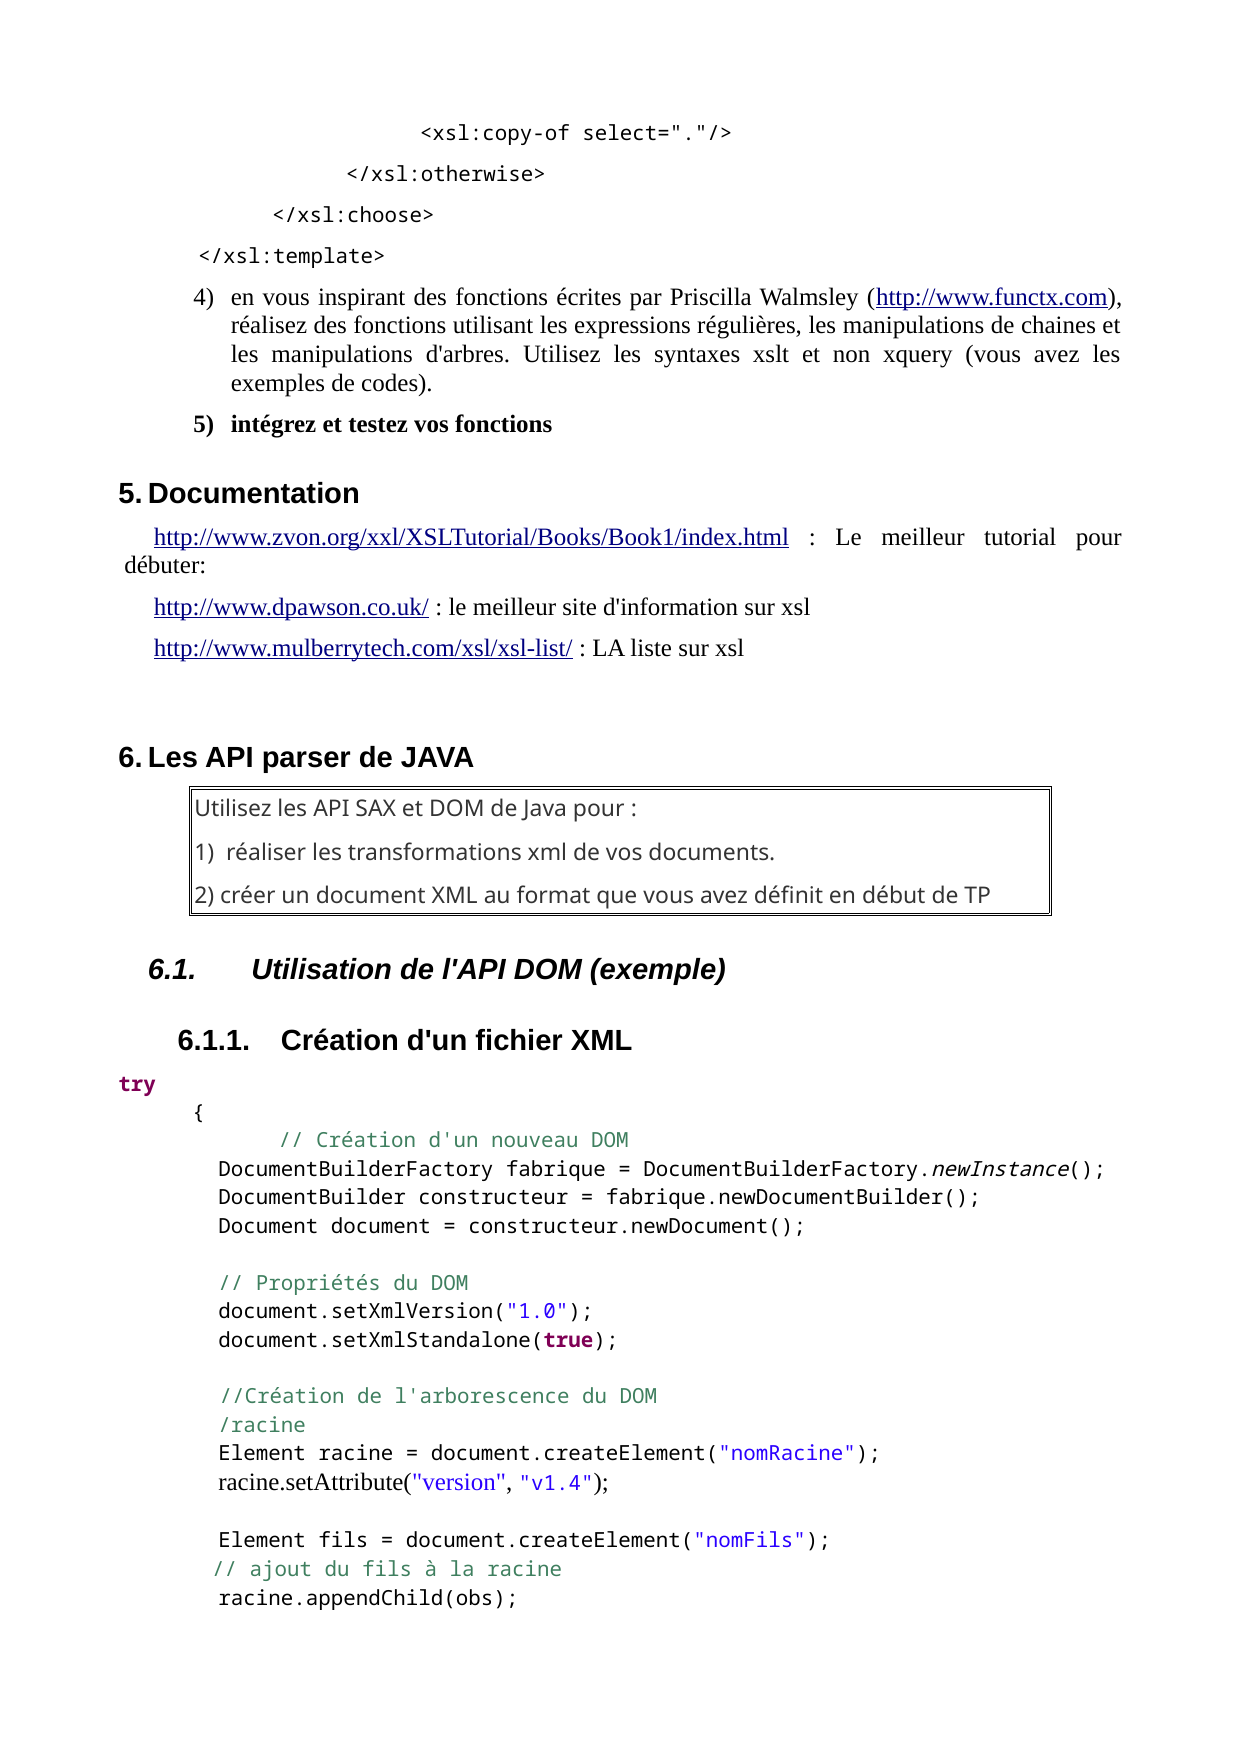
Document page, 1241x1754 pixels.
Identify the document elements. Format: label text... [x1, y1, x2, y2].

text try [118, 1069, 1122, 1097]
text 2) créer un document XML au format que vous avez définit en début de TP [190, 874, 1051, 915]
subtitle Création d'un fichier XML [177, 1023, 1122, 1056]
text </xsl:otherwise> [124, 159, 1122, 187]
text http://www.mulberrytech.com/xsl/xsl-list/ : LA liste sur xsl [124, 633, 1122, 662]
text /racine [118, 1410, 1122, 1438]
text DocumentBuilderFactory fabrique = DocumentBuilderFactory.newInstance(); [118, 1154, 1122, 1182]
text racine.setAttribute("version", "v1.4"); [118, 1467, 1122, 1496]
text document.setXmlStandalone(true); [118, 1325, 1122, 1353]
text <xsl:copy-of select="."/> [124, 118, 1122, 147]
text Element fils = document.createElement("nomFils"); [118, 1525, 1122, 1553]
text Element racine = document.createElement("nomRacine"); [118, 1438, 1122, 1467]
text http://www.dpawson.co.uk/ : le meilleur site d'information sur xsl [124, 592, 1122, 620]
text racine.appendChild(obs); [118, 1583, 1122, 1611]
text Document document = constructeur.newDocument(); [118, 1211, 1122, 1239]
text http://www.zvon.org/xxl/XSLTutorial/Books/Book1/index.html : Le meilleur tutorial pour débuter: [124, 522, 1122, 579]
text Utilisez les API SAX et DOM de Java pour : [192, 790, 1049, 823]
subtitle Les API parser de JAVA [118, 740, 1122, 774]
text { [118, 1097, 1122, 1126]
text // ajout du fils à la racine [118, 1553, 1122, 1583]
text </xsl:choose> [124, 200, 1122, 228]
text //Création de l'arborescence du DOM [118, 1382, 1122, 1410]
list intégrez et testez vos fonctions [193, 409, 1122, 438]
text 1) réaliser les transformations xml de vos documents. [192, 830, 1049, 867]
text document.setXmlVersion("1.0"); [118, 1296, 1122, 1325]
text DocumentBuilder constructeur = fabrique.newDocumentBuilder(); [118, 1182, 1122, 1211]
text // Création d'un nouveau DOM [118, 1126, 1122, 1154]
subtitle Documentation [118, 476, 1122, 509]
subtitle Utilisation de l'API DOM (exemple) [148, 952, 1122, 985]
text </xsl:template> [124, 241, 1122, 269]
text // Propriétés du DOM [118, 1268, 1122, 1296]
list en vous inspirant des fonctions écrites par Priscilla Walmsley (http://www.functx.com), réalisez des fonctions utilisant les expressions régulières, les manipulations de chaines et les manipulations d'arbres. Utilisez les syntaxes xslt et non xquery (vous avez les exemples de codes). [193, 282, 1122, 397]
